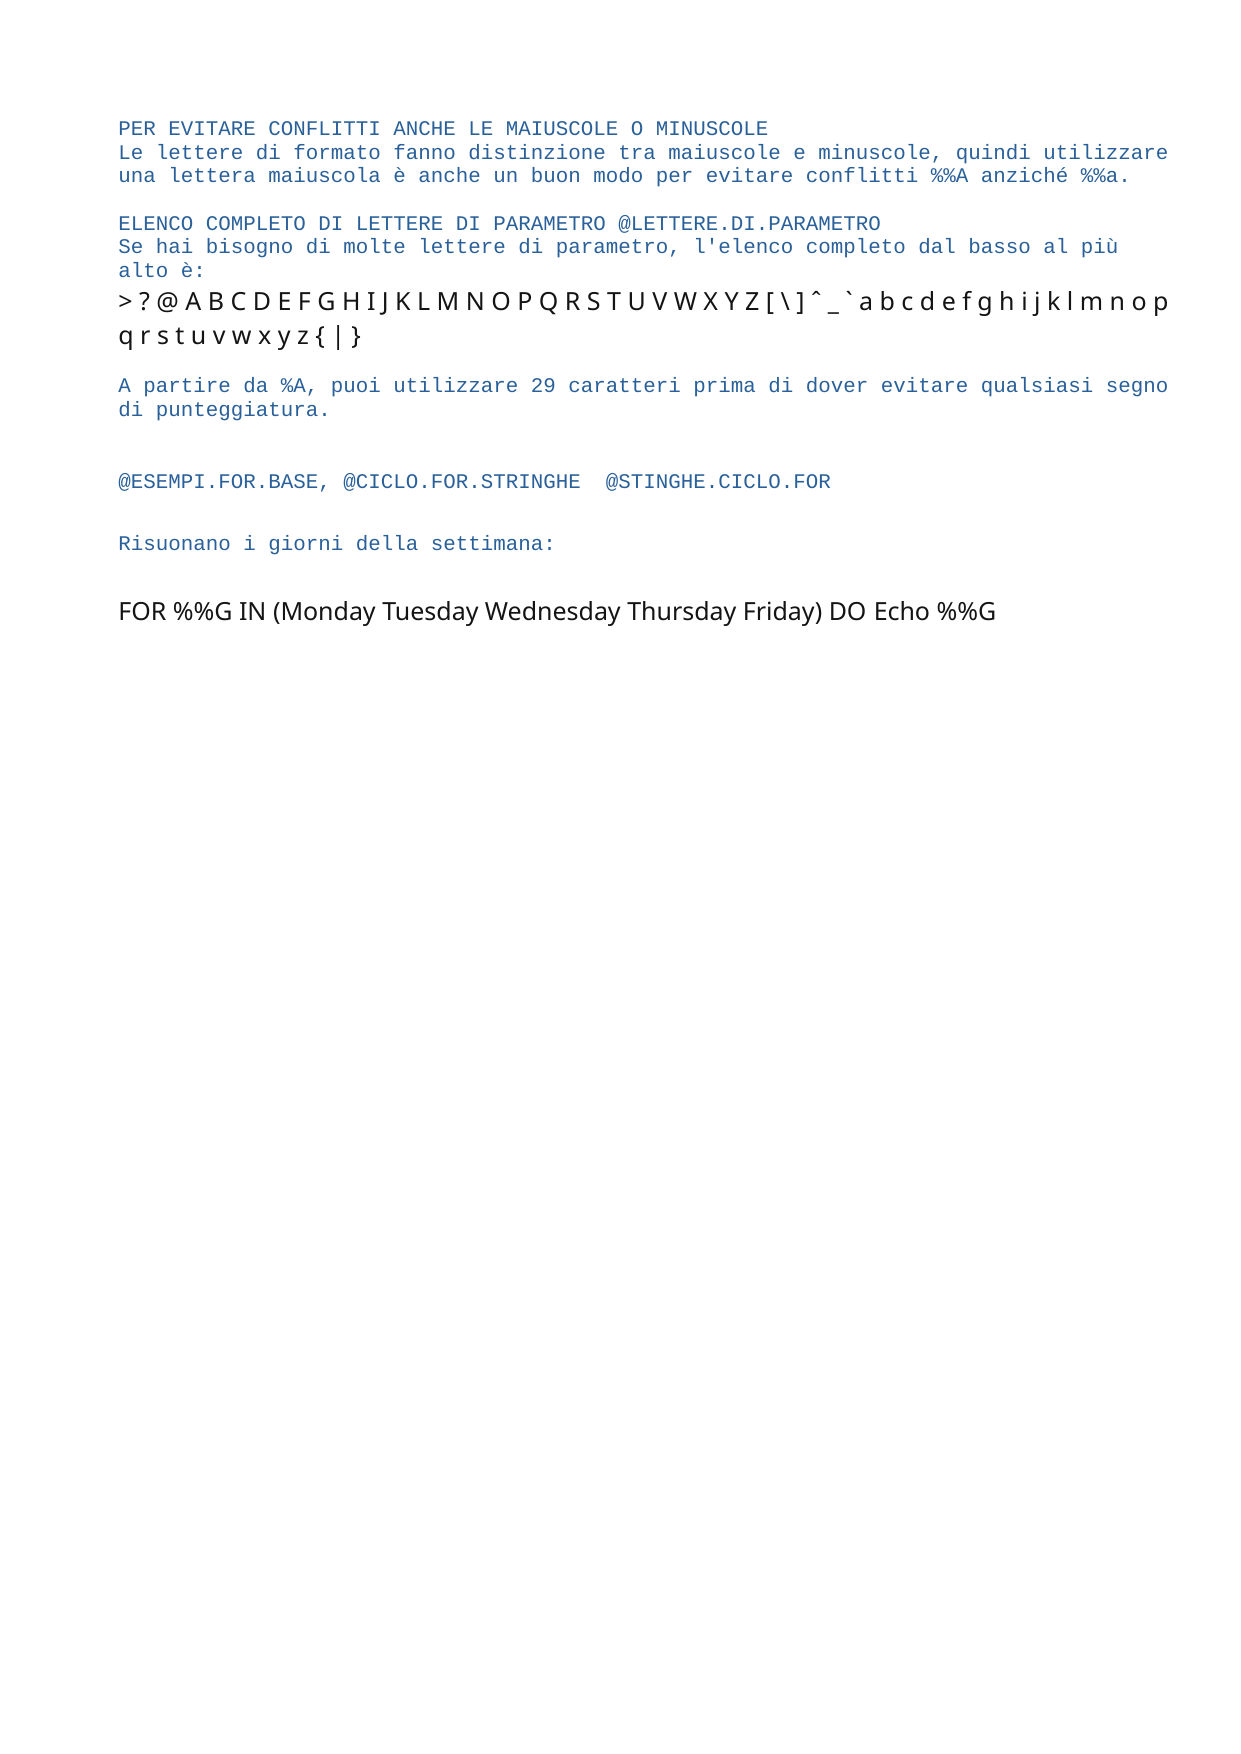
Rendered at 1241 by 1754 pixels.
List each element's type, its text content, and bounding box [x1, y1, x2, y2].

text PER EVITARE CONFLITTI ANCHE LE MAIUSCOLE O MINUSCOLE [118, 118, 1175, 142]
text Le lettere di formato fanno distinzione tra maiuscole e minuscole, quindi utilizzare una lettera maiuscola è anche un buon modo per evitare conflitti %%A anziché %%a. [118, 142, 1175, 189]
text > ? @ A B C D E F G H I J K L M N O P Q R S T U V W X Y Z [ \ ] ˆ _ ` a b c d e f g h i j k l m n o p q r s t u v w x y z { | } [118, 284, 1175, 352]
subtitle FOR %%G IN (Monday Tuesday Wednesday Thursday Friday) DO Echo %%G [118, 594, 1175, 628]
text A partire da %A, puoi utilizzare 29 caratteri prima di dover evitare qualsiasi segno di punteggiatura. [118, 375, 1175, 423]
subtitle @ESEMPI.FOR.BASE, @CICLO.FOR.STRINGHE @STINGHE.CICLO.FOR [118, 471, 1175, 495]
subtitle Risuonano i giorni della settimana: [118, 532, 1175, 556]
text ELENCO COMPLETO DI LETTERE DI PARAMETRO @LETTERE.DI.PARAMETRO [118, 213, 1175, 236]
text Se hai bisogno di molte lettere di parametro, l'elenco completo dal basso al più alto è: [118, 236, 1175, 284]
